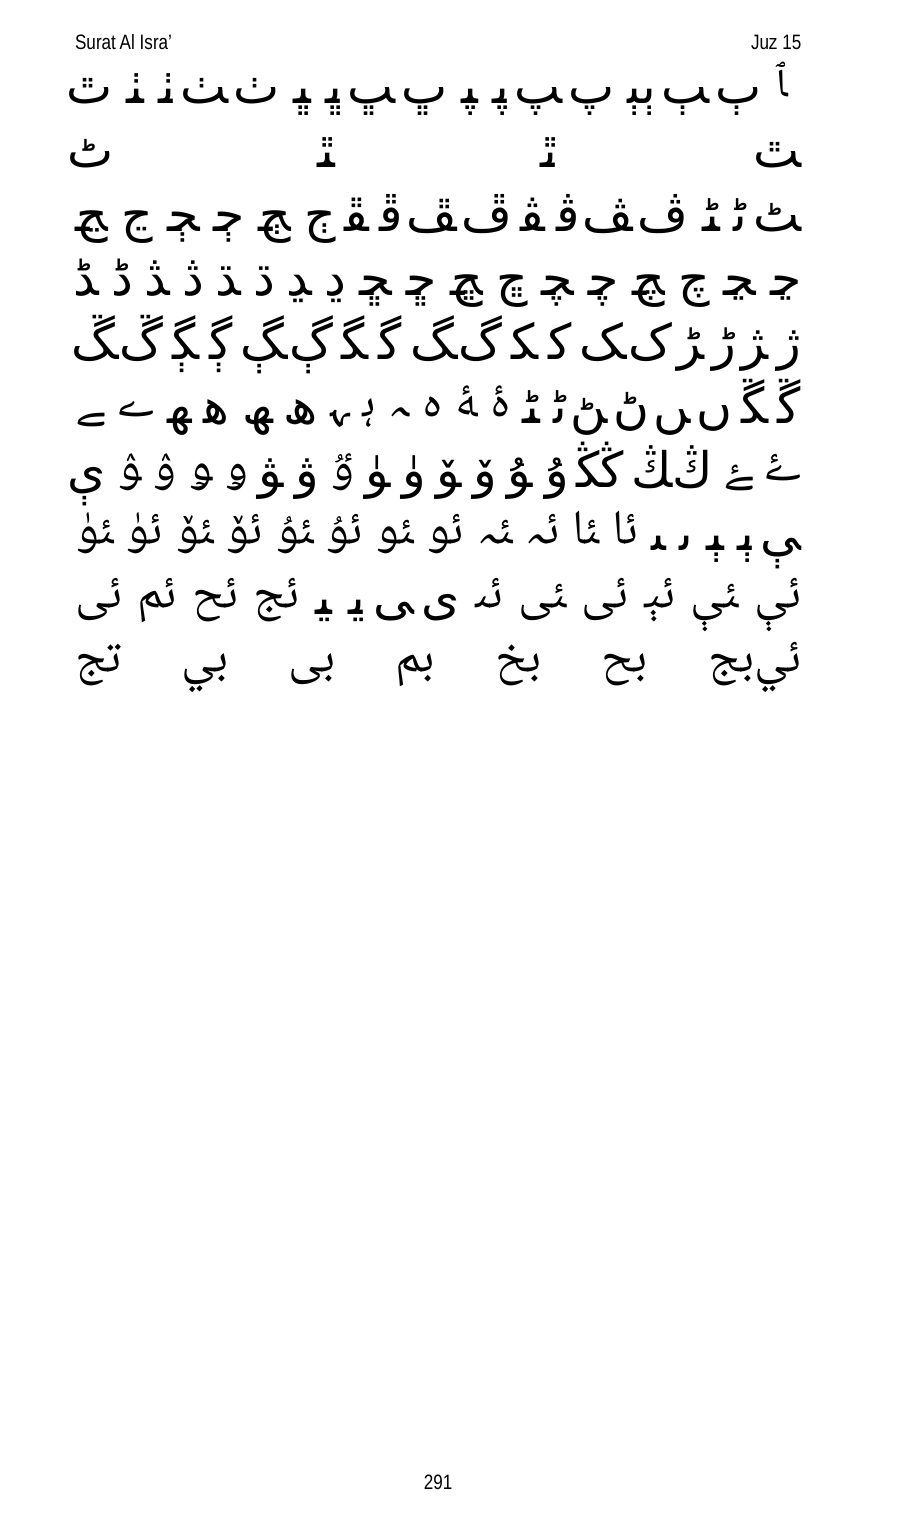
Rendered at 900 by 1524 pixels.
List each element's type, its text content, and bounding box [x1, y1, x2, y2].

text ﭧ ﭨ ﭩ ﭪ ﭫ ﭬ ﭭ ﭮ ﭯ ﭰ ﭱ ﭲ ﭳ ﭴ ﭵ ﭶ ﭷ ﭸ ﭹ ﭺ ﭻ ﭼ ﭽ ﭾ ﭿ ﮀ ﮁ ﮂ ﮃ ﮄ ﮅ ﮆ ﮇ ﮈ ﮉ ﮊ ﮋ ﮌ ﮍ ﮎ ﮏ ﮐ ﮑ ﮒ ﮓ ﮔ ﮕ ﮖ ﮗ ﮘ ﮙ ﮚ ﮛ ﮜ ﮝ ﮞ ﮟ ﮠ ﮡ ﮢ ﮣ ﮤ ﮥ ﮦ ﮧ ﮨ ﮩ ﮪ ﮫ ﮬ ﮭ ﮮ ﮯ ﮰ ﮱ ﯓ ﯔ ﯕﯖ ﯗ ﯘ ﯙ ﯚ ﯛ ﯜ ﯝ ﯞ ﯟ ﯠ ﯡ ﯢ ﯣ ﯤ ﯥ ﯦ ﯧ ﯨ ﯩ ﯪ ﯫ ﯬ ﯭ ﯮ ﯯ ﯰ ﯱ ﯲ ﯳ ﯴ ﯵ ﯶ ﯷ ﯸ ﯹ ﯺ ﯻ ﯼ ﯽ ﯾ ﯿ ﰀ ﰁ ﰂ ﰃ ﰄﰅ ﰆ ﰇ ﰈ ﰉ ﰊ ﰋ [75, 188, 801, 698]
text ﭑ ﭒ ﭓ ﭔﭕ ﭖ ﭗ ﭘ ﭙ ﭚ ﭛ ﭜ ﭝ ﭞ ﭟ ﭠ ﭡ ﭢ ﭣ ﭤ ﭥ ﭦ [75, 60, 801, 188]
